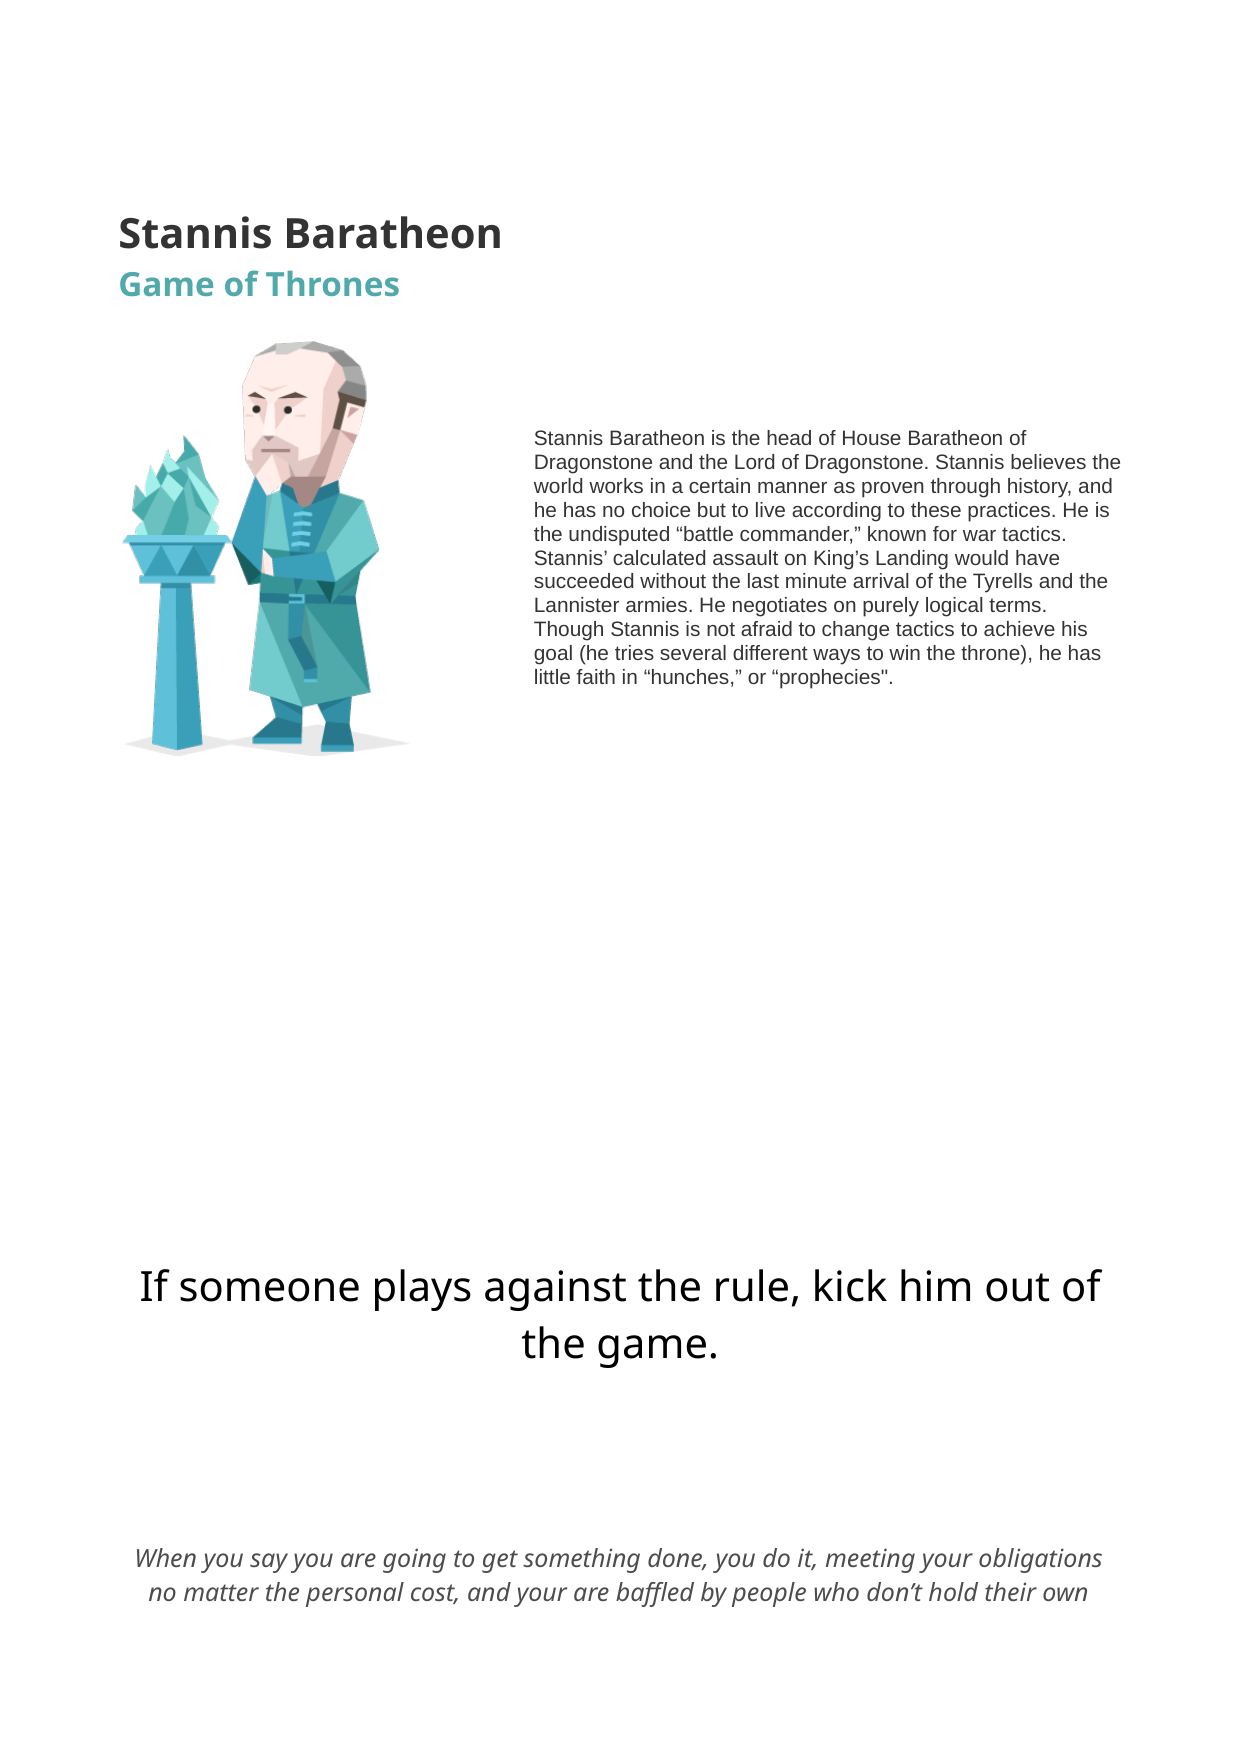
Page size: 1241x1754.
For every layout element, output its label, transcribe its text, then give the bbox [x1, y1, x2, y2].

text When you say you are going to get something done, you do it, meeting your obligations no matter the personal cost, and your are baffled by people who don’t hold their own [118, 1541, 1122, 1609]
text Stannis Baratheon [118, 204, 1122, 260]
text Stannis Baratheon is the head of House Baratheon of Dragonstone and the Lord of Dragonstone. Stannis believes the world works in a certain manner as proven through history, and he has no choice but to live according to these practices. He is the undisputed “battle commander,” known for war tactics. Stannis’ calculated assault on King’s Landing would have succeeded without the last minute arrival of the Tyrells and the Lannister armies. He negotiates on purely logical terms. Though Stannis is not afraid to change tactics to achieve his goal (he tries several different ways to win the throne), he has little faith in “hunches,” or “prophecies". [473, 426, 1122, 689]
text Game of Thrones [118, 260, 1122, 306]
picture [59, 341, 473, 756]
text If someone plays against the rule, kick him out of the game. [118, 1257, 1122, 1370]
